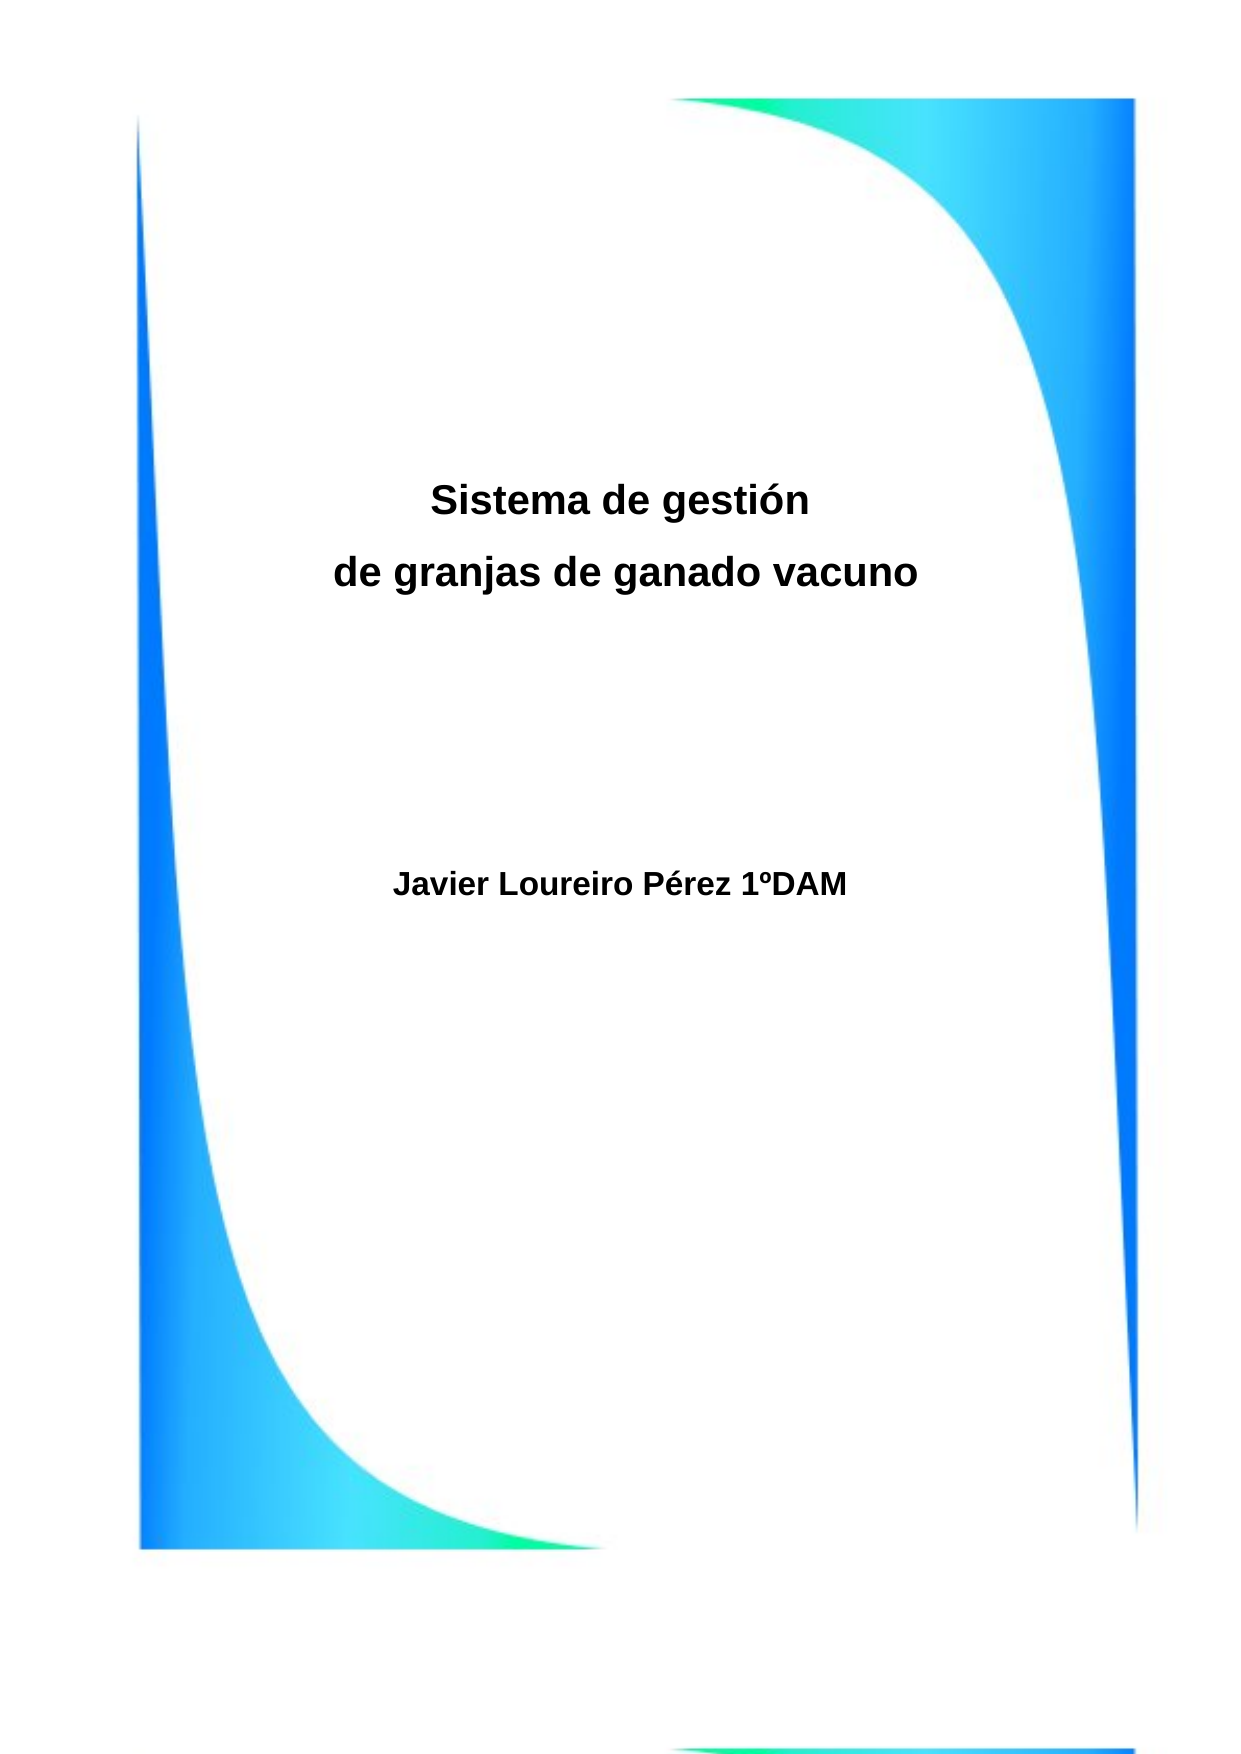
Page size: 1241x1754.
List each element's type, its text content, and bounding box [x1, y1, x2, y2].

text Javier Loureiro Pérez 1ºDAM [0, 863, 1240, 902]
text Sistema de gestión [0, 475, 1240, 523]
text de granjas de ganado vacuno [0, 547, 1240, 595]
picture [0, 0, 1241, 1754]
